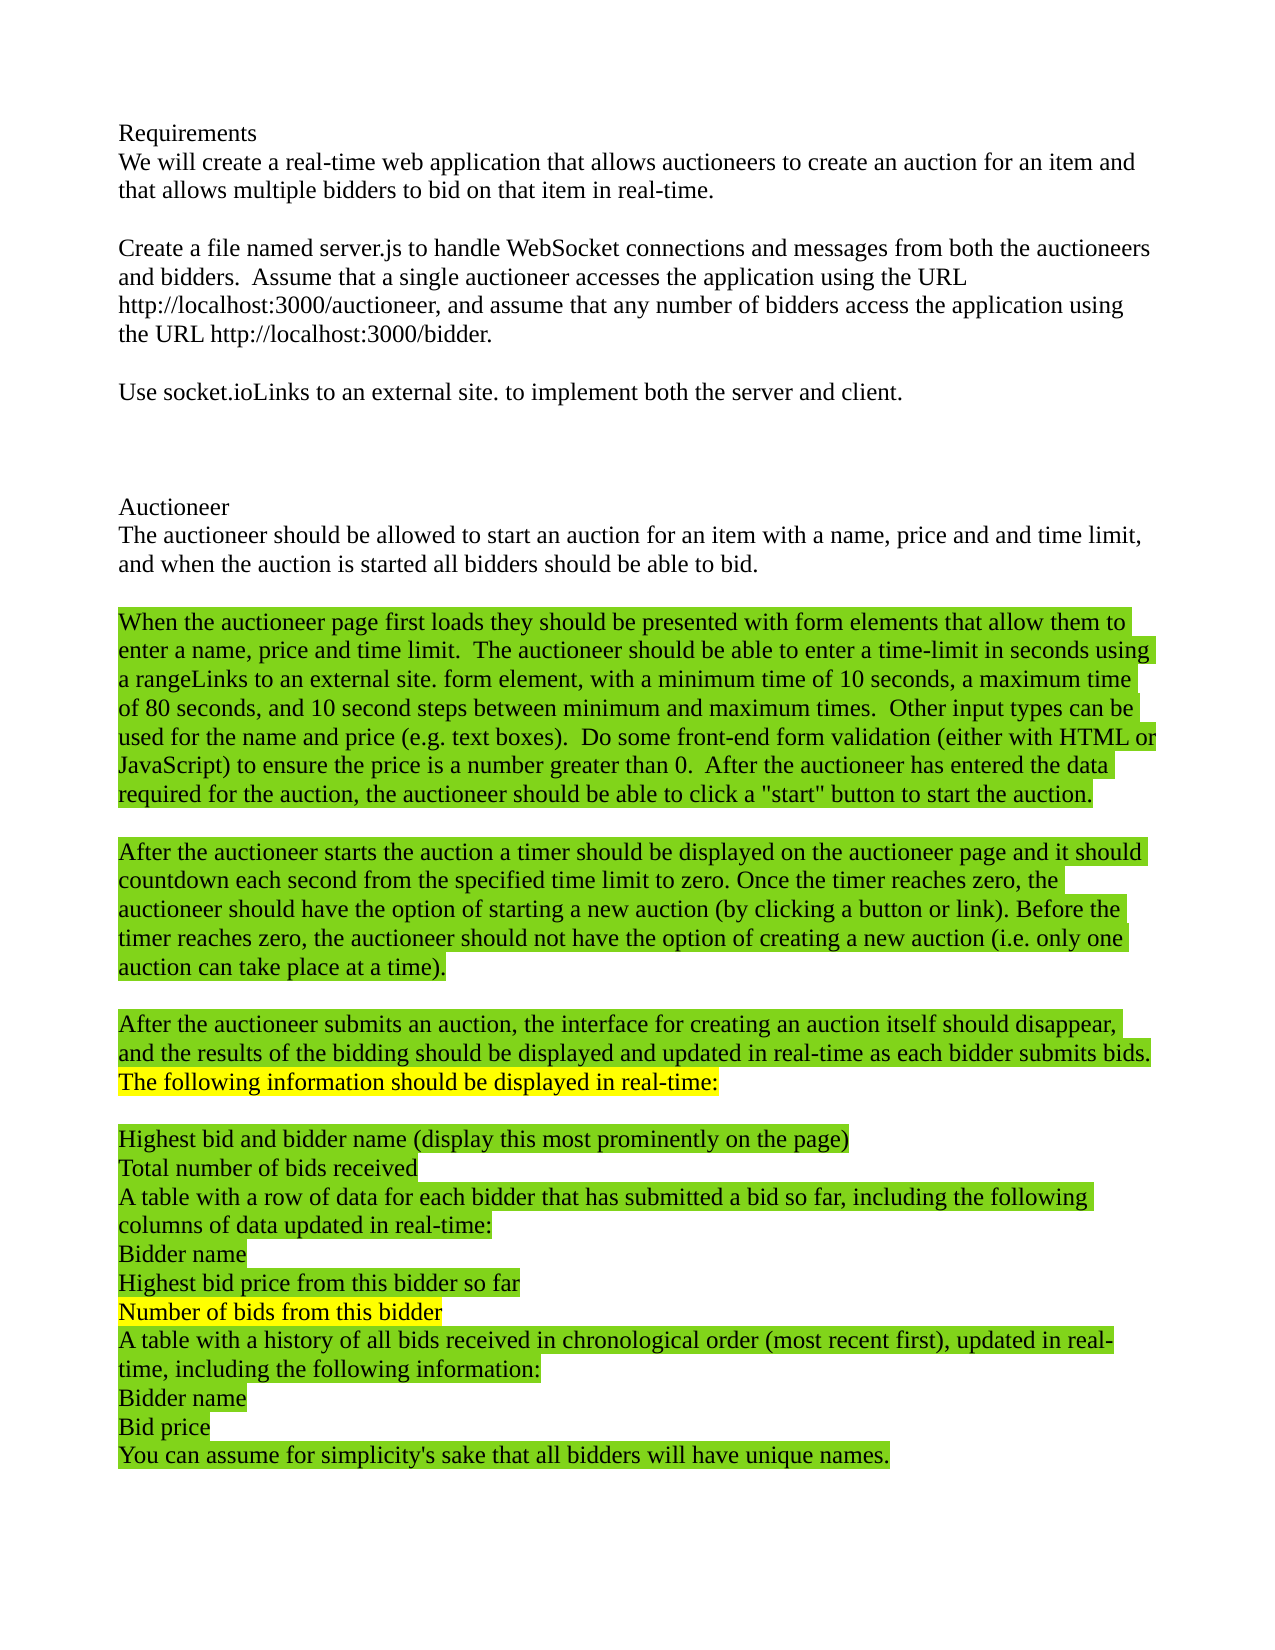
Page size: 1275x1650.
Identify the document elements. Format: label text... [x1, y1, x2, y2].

text Bid price [118, 1412, 1157, 1441]
text Auctioneer [118, 492, 1157, 521]
text When the auctioneer page first loads they should be presented with form elements that allow them to enter a name, price and time limit. The auctioneer should be able to enter a time-limit in seconds using a rangeLinks to an external site. form element, with a minimum time of 10 seconds, a maximum time of 80 seconds, and 10 second steps between minimum and maximum times. Other input types can be used for the name and price (e.g. text boxes). Do some front-end form validation (either with HTML or JavaScript) to ensure the price is a number greater than 0. After the auctioneer has entered the data required for the auction, the auctioneer should be able to click a "start" button to start the auction. [118, 607, 1157, 808]
text Bidder name [118, 1239, 1157, 1268]
text You can assume for simplicity's sake that all bidders will have unique names. [118, 1441, 1157, 1469]
text Use socket.ioLinks to an external site. to implement both the server and client. [118, 377, 1157, 406]
text Number of bids from this bidder [118, 1297, 1157, 1326]
text After the auctioneer submits an auction, the interface for creating an auction itself should disappear, and the results of the bidding should be displayed and updated in real-time as each bidder submits bids. The following information should be displayed in real-time: [118, 1009, 1157, 1096]
text Highest bid price from this bidder so far [118, 1268, 1157, 1297]
text We will create a real-time web application that allows auctioneers to create an auction for an item and that allows multiple bidders to bid on that item in real-time. [118, 147, 1157, 204]
text A table with a row of data for each bidder that has submitted a bid so far, including the following columns of data updated in real-time: [118, 1182, 1157, 1239]
text Create a file named server.js to handle WebSocket connections and messages from both the auctioneers and bidders. Assume that a single auctioneer accesses the application using the URL http://localhost:3000/auctioneer, and assume that any number of bidders access the application using the URL http://localhost:3000/bidder. [118, 233, 1157, 348]
text Requirements [118, 118, 1157, 147]
text Highest bid and bidder name (display this most prominently on the page) [118, 1124, 1157, 1153]
text The auctioneer should be allowed to start an auction for an item with a name, price and and time limit, and when the auction is started all bidders should be able to bid. [118, 521, 1157, 578]
text Total number of bids received [118, 1153, 1157, 1182]
text After the auctioneer starts the auction a timer should be displayed on the auctioneer page and it should countdown each second from the specified time limit to zero. Once the timer reaches zero, the auctioneer should have the option of starting a new auction (by clicking a button or link). Before the timer reaches zero, the auctioneer should not have the option of creating a new auction (i.e. only one auction can take place at a time). [118, 837, 1157, 981]
text Bidder name [118, 1383, 1157, 1412]
text A table with a history of all bids received in chronological order (most recent first), updated in real-time, including the following information: [118, 1326, 1157, 1383]
